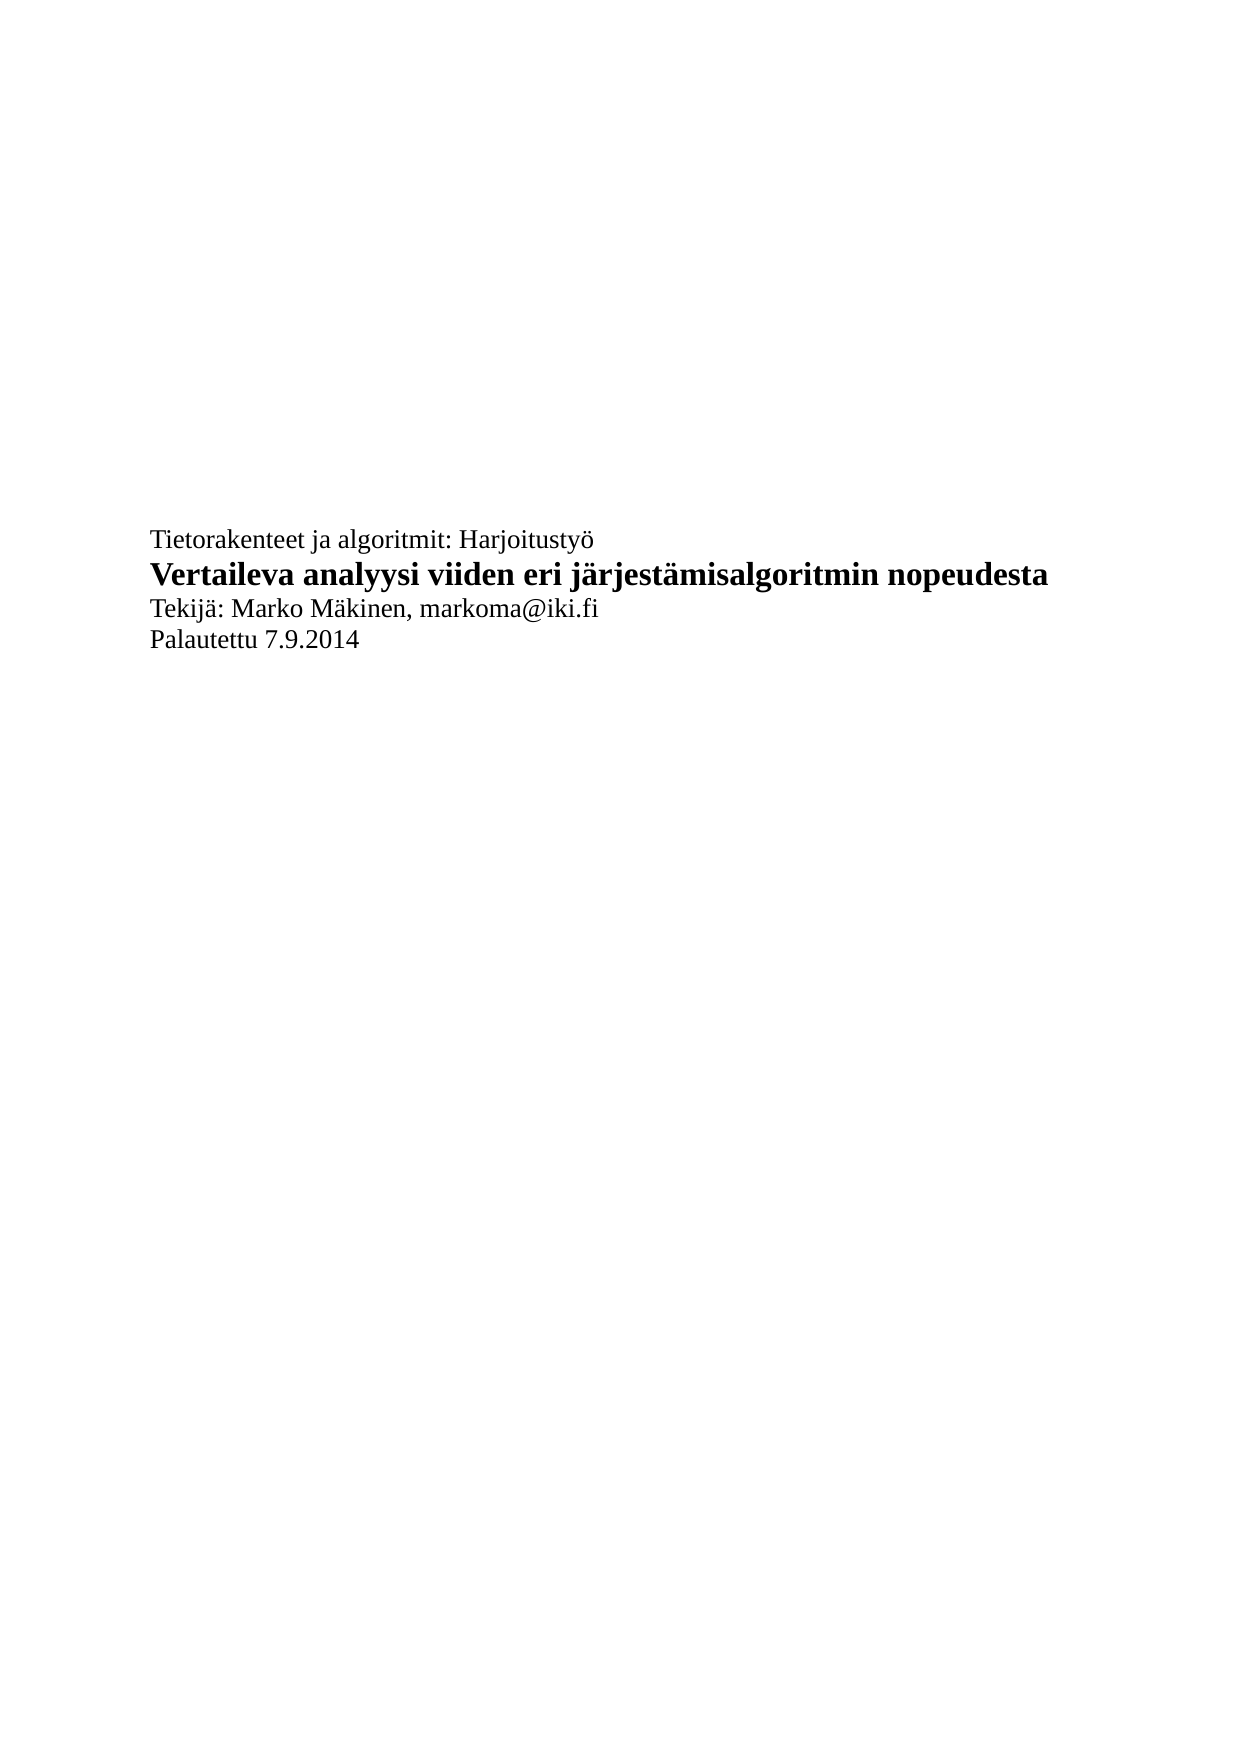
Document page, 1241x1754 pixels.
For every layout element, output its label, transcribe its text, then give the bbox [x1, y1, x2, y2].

text Palautettu 7.9.2014 [149, 624, 1096, 655]
text Tekijä: Marko Mäkinen, markoma@iki.fi [149, 592, 1096, 624]
text Tietorakenteet ja algoritmit: Harjoitustyö [149, 523, 1096, 554]
text Vertaileva analyysi viiden eri järjestämisalgoritmin nopeudesta [149, 554, 1096, 592]
